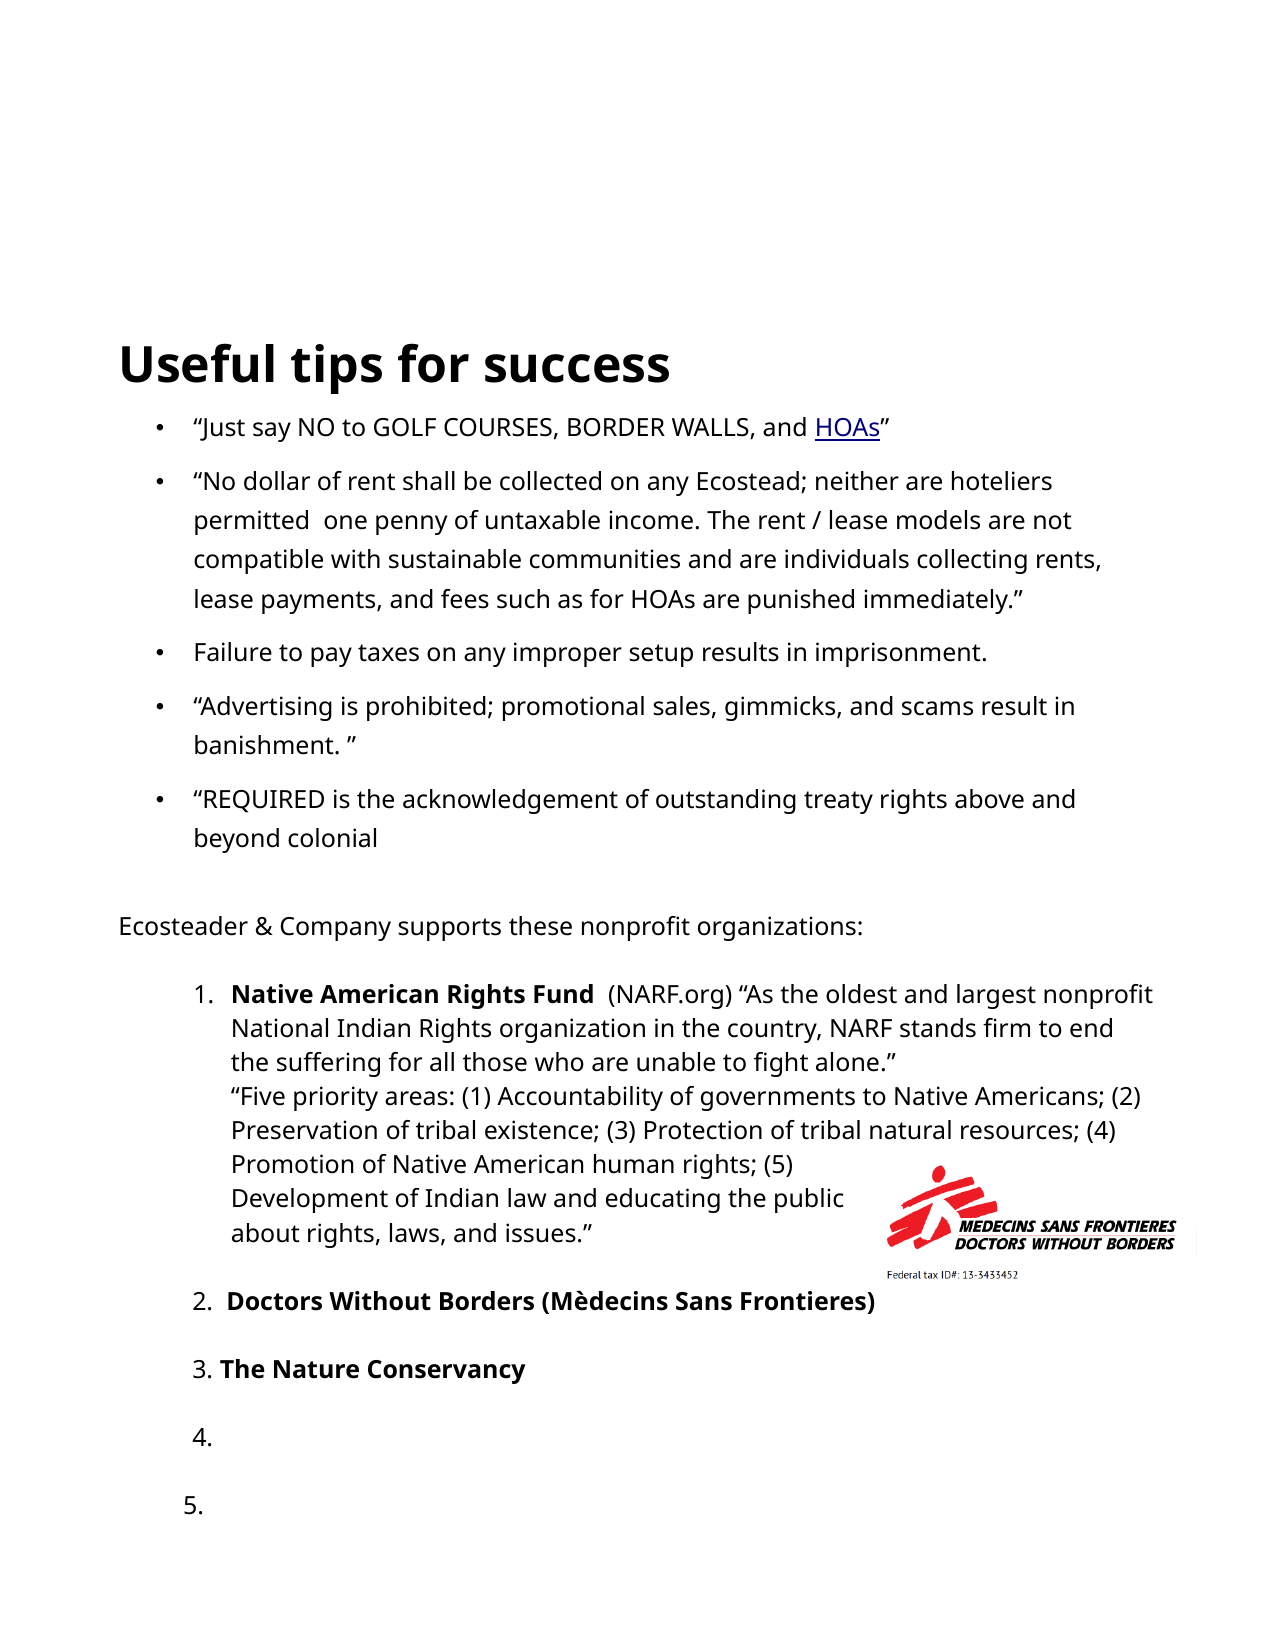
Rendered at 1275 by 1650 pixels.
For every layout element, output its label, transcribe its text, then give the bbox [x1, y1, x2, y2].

list “REQUIRED is the acknowledgement of outstanding treaty rights above and beyond colonial [156, 782, 1157, 855]
text 4. [118, 1419, 1157, 1454]
subtitle Useful tips for success [118, 329, 1157, 397]
text 2. Doctors Without Borders (Mèdecins Sans Frontieres) [118, 1283, 1157, 1351]
list Failure to pay taxes on any improper setup results in imprisonment. [156, 635, 1157, 669]
text 5. [118, 1488, 1157, 1522]
list “No dollar of rent shall be collected on any Ecostead; neither are hoteliers permitted one penny of untaxable income. The rent / lease models are not compatible with sustainable communities and are individuals collecting rents, lease payments, and fees such as for HOAs are punished immediately.” [156, 464, 1157, 615]
list “Five priority areas: (1) Accountability of governments to Native Americans; (2) Preservation of tribal existence; (3) Protection of tribal natural resources; (4) Promotion of Native American human rights; (5) Development of Indian law and educating the public about rights, laws, and issues.” [193, 1079, 1157, 1249]
list “Just say NO to GOLF COURSES, BORDER WALLS, and HOAs” [156, 410, 1157, 444]
list Native American Rights Fund (NARF.org) “As the oldest and largest nonprofit National Indian Rights organization in the country, NARF stands firm to end the suffering for all those who are unable to fight alone.” [193, 977, 1157, 1079]
picture [875, 1152, 1211, 1288]
text Ecosteader & Company supports these nonprofit organizations: [118, 909, 1157, 943]
text 3. The Nature Conservancy [118, 1351, 1157, 1386]
list “Advertising is prohibited; promotional sales, gimmicks, and scams result in banishment. ” [156, 689, 1157, 762]
